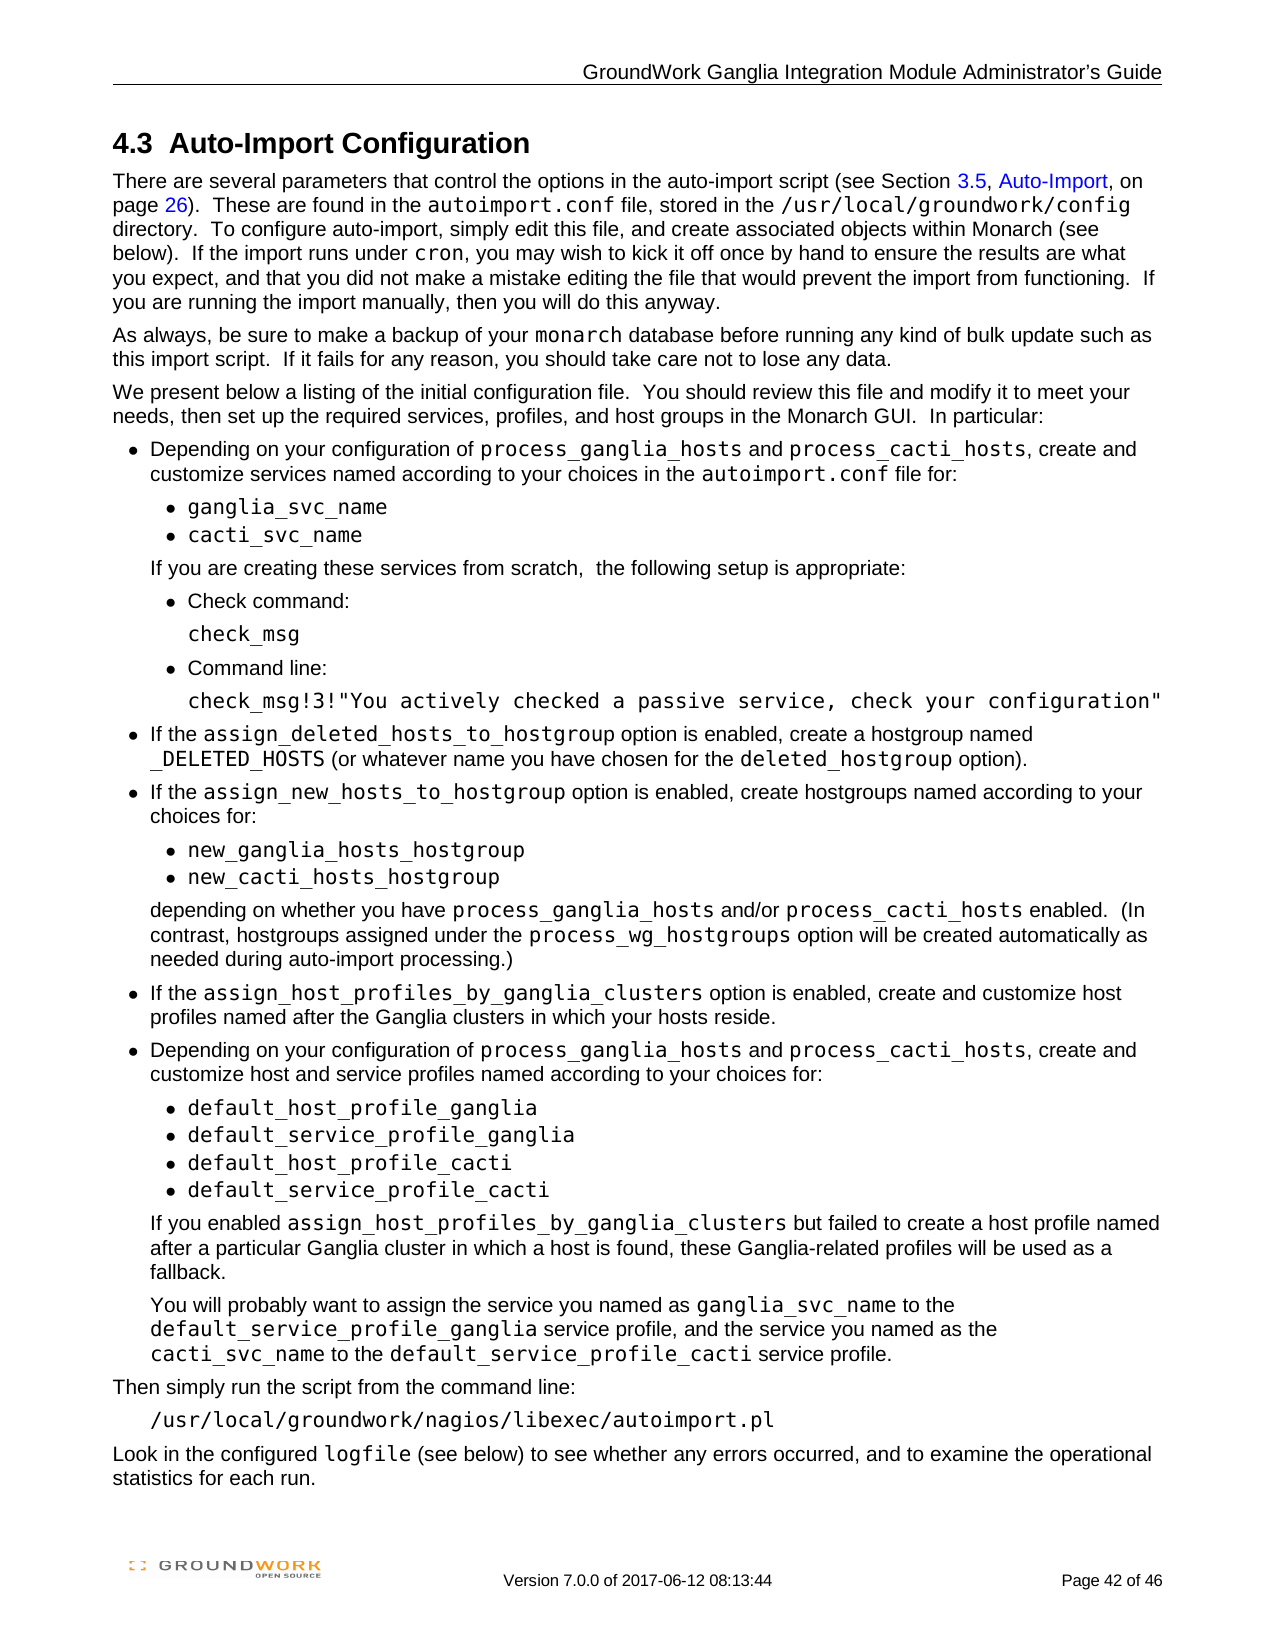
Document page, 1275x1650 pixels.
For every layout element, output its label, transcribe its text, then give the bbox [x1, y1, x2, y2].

list default_service_profile_ganglia [165, 1123, 1162, 1147]
list If the assign_new_hosts_to_hostgroup option is enabled, create hostgroups named according to your choices for: [127, 780, 1162, 828]
text If you are creating these services from scratch, the following setup is appropriate: [150, 556, 1162, 580]
list ganglia_svc_name [165, 495, 1162, 520]
list cacti_svc_name [165, 523, 1162, 547]
list If the assign_deleted_hosts_to_hostgroup option is enabled, create a hostgroup named _DELETED_HOSTS (or whatever name you have chosen for the deleted_hostgroup option). [127, 722, 1162, 771]
text check_msg!3!"You actively checked a passive service, check your configuration" [187, 689, 1162, 713]
list Check command: [165, 589, 1162, 613]
list default_host_profile_cacti [165, 1150, 1162, 1175]
picture [129, 1561, 321, 1578]
text As always, be sure to make a backup of your monarch database before running any kind of bulk update such as this import script. If it fails for any reason, you should take care not to lose any data. [112, 323, 1162, 371]
text /usr/local/groundwork/nagios/libexec/autoimport.pl [150, 1408, 1162, 1433]
text depending on whether you have process_ganglia_hosts and/or process_cacti_hosts enabled. (In contrast, hostgroups assigned under the process_wg_hostgroups option will be created automatically as needed during auto-import processing.) [150, 898, 1162, 971]
text There are several parameters that control the options in the auto-import script (see Section 3.5, Auto-Import, on page 25). These are found in the autoimport.conf file, stored in the /usr/local/groundwork/config directory. To configure auto-import, simply edit this file, and create associated objects within Monarch (see below). If the import runs under cron, you may wish to kick it off once by hand to ensure the results are what you expect, and that you did not make a mistake editing the file that would prevent the import from functioning. If you are running the import manually, then you will do this anyway. [112, 168, 1162, 314]
text We present below a listing of the initial configuration file. You should review this file and modify it to meet your needs, then set up the required services, profiles, and host groups in the Monarch GUI. In particular: [112, 380, 1162, 428]
list default_service_profile_cacti [165, 1178, 1162, 1202]
list default_host_profile_ganglia [165, 1095, 1162, 1120]
text If you enabled assign_host_profiles_by_ganglia_clusters but failed to create a host profile named after a particular Ganglia cluster in which a host is found, these Ganglia-related profiles will be used as a fallback. [150, 1211, 1162, 1284]
text Then simply run the script from the command line: [112, 1375, 1162, 1399]
list new_cacti_hosts_hostgroup [165, 865, 1162, 889]
list new_ganglia_hosts_hostgroup [165, 837, 1162, 862]
subtitle Auto-Import Configuration [112, 126, 1162, 159]
list Depending on your configuration of process_ganglia_hosts and process_cacti_hosts, create and customize host and service profiles named according to your choices for: [127, 1038, 1162, 1086]
text You will probably want to assign the service you named as ganglia_svc_name to the default_service_profile_ganglia service profile, and the service you named as the cacti_svc_name to the default_service_profile_cacti service profile. [150, 1293, 1162, 1366]
text check_msg [187, 622, 1162, 647]
list If the assign_host_profiles_by_ganglia_clusters option is enabled, create and customize host profiles named after the Ganglia clusters in which your hosts reside. [127, 980, 1162, 1029]
text Look in the configured logfile (see below) to see whether any errors occurred, and to examine the operational statistics for each run. [112, 1442, 1162, 1490]
list Command line: [165, 656, 1162, 680]
list Depending on your configuration of process_ganglia_hosts and process_cacti_hosts, create and customize services named according to your choices in the autoimport.conf file for: [127, 437, 1162, 486]
